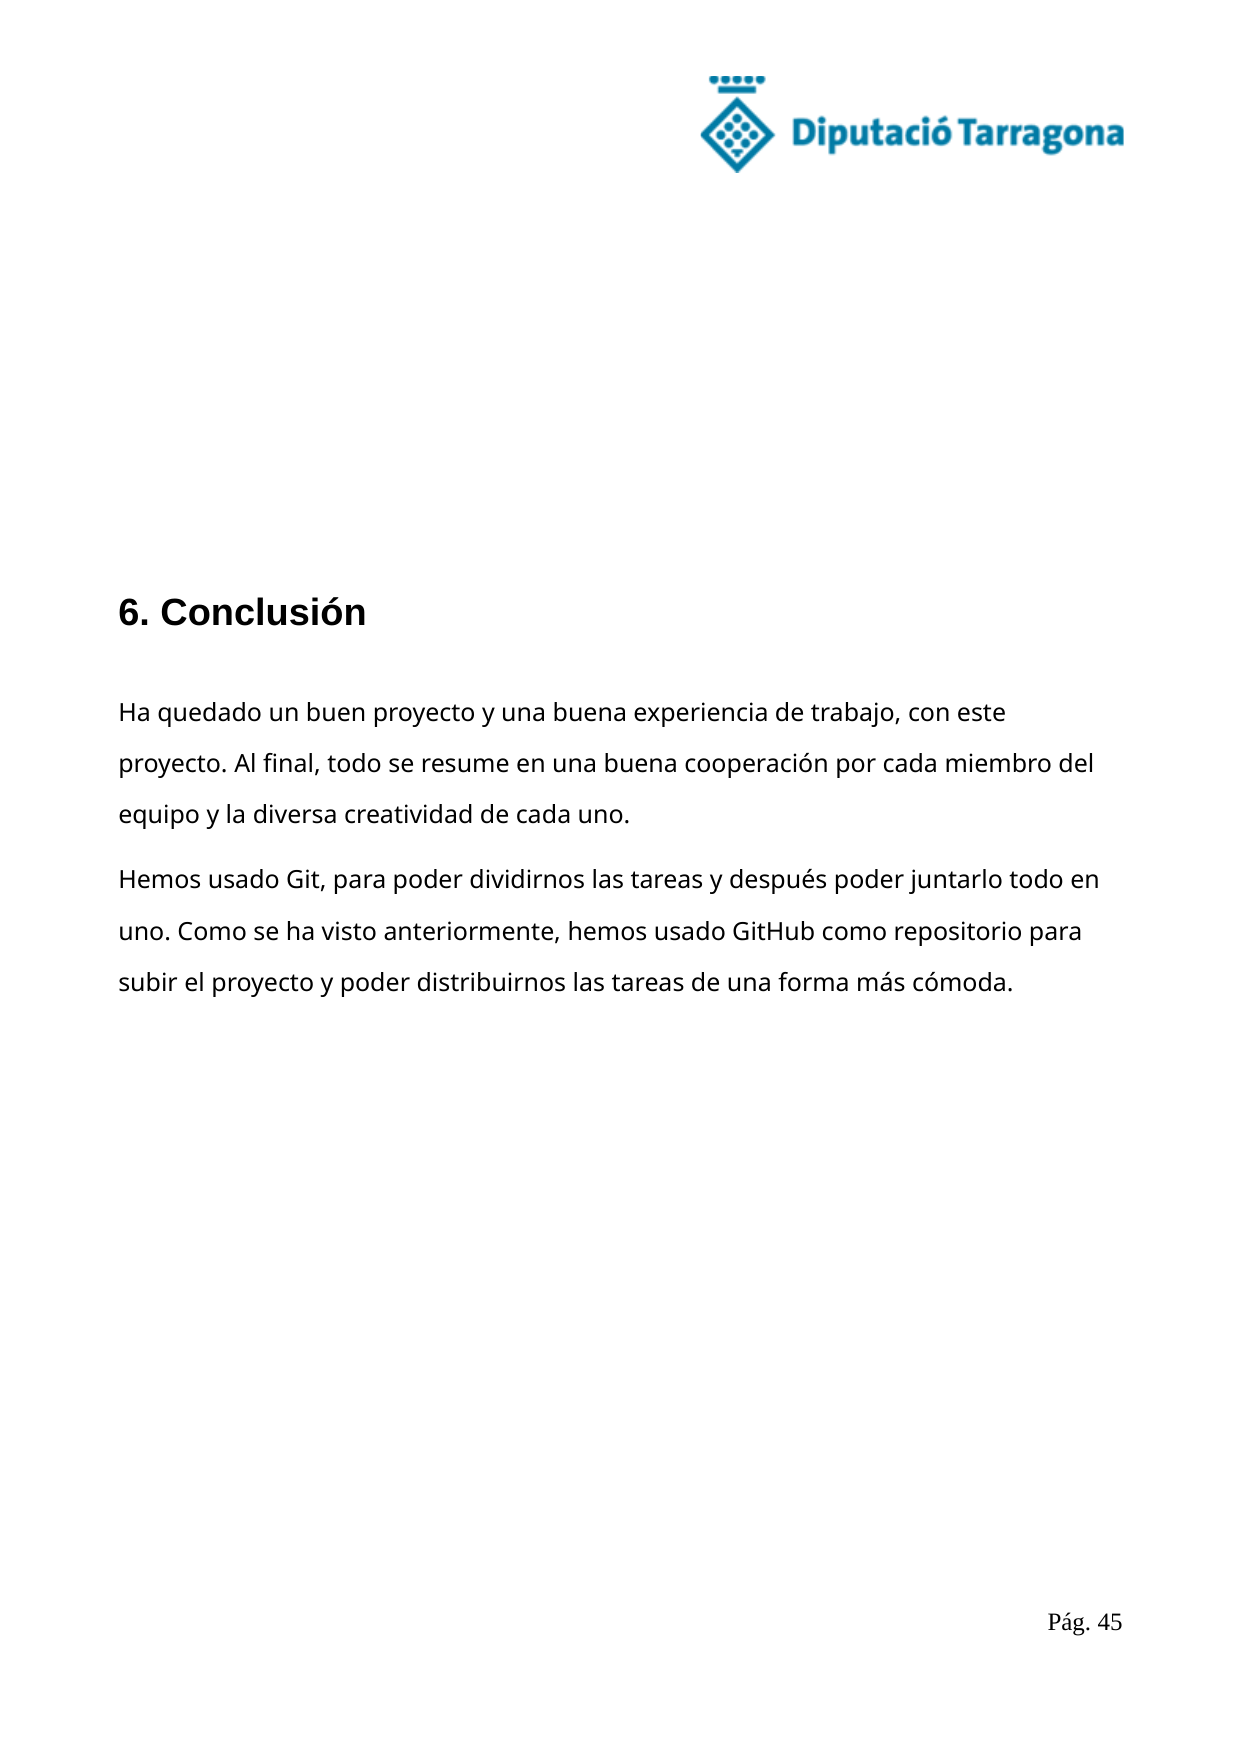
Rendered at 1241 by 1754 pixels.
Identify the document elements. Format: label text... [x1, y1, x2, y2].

picture [700, 76, 1124, 173]
subtitle 6. Conclusión [118, 589, 1122, 633]
text Hemos usado Git, para poder dividirnos las tareas y después poder juntarlo todo en uno. Como se ha visto anteriormente, hemos usado GitHub como repositorio para subir el proyecto y poder distribuirnos las tareas de una forma más cómoda. [118, 862, 1122, 998]
text Ha quedado un buen proyecto y una buena experiencia de trabajo, con este proyecto. Al final, todo se resume en una buena cooperación por cada miembro del equipo y la diversa creatividad de cada uno. [118, 694, 1122, 831]
